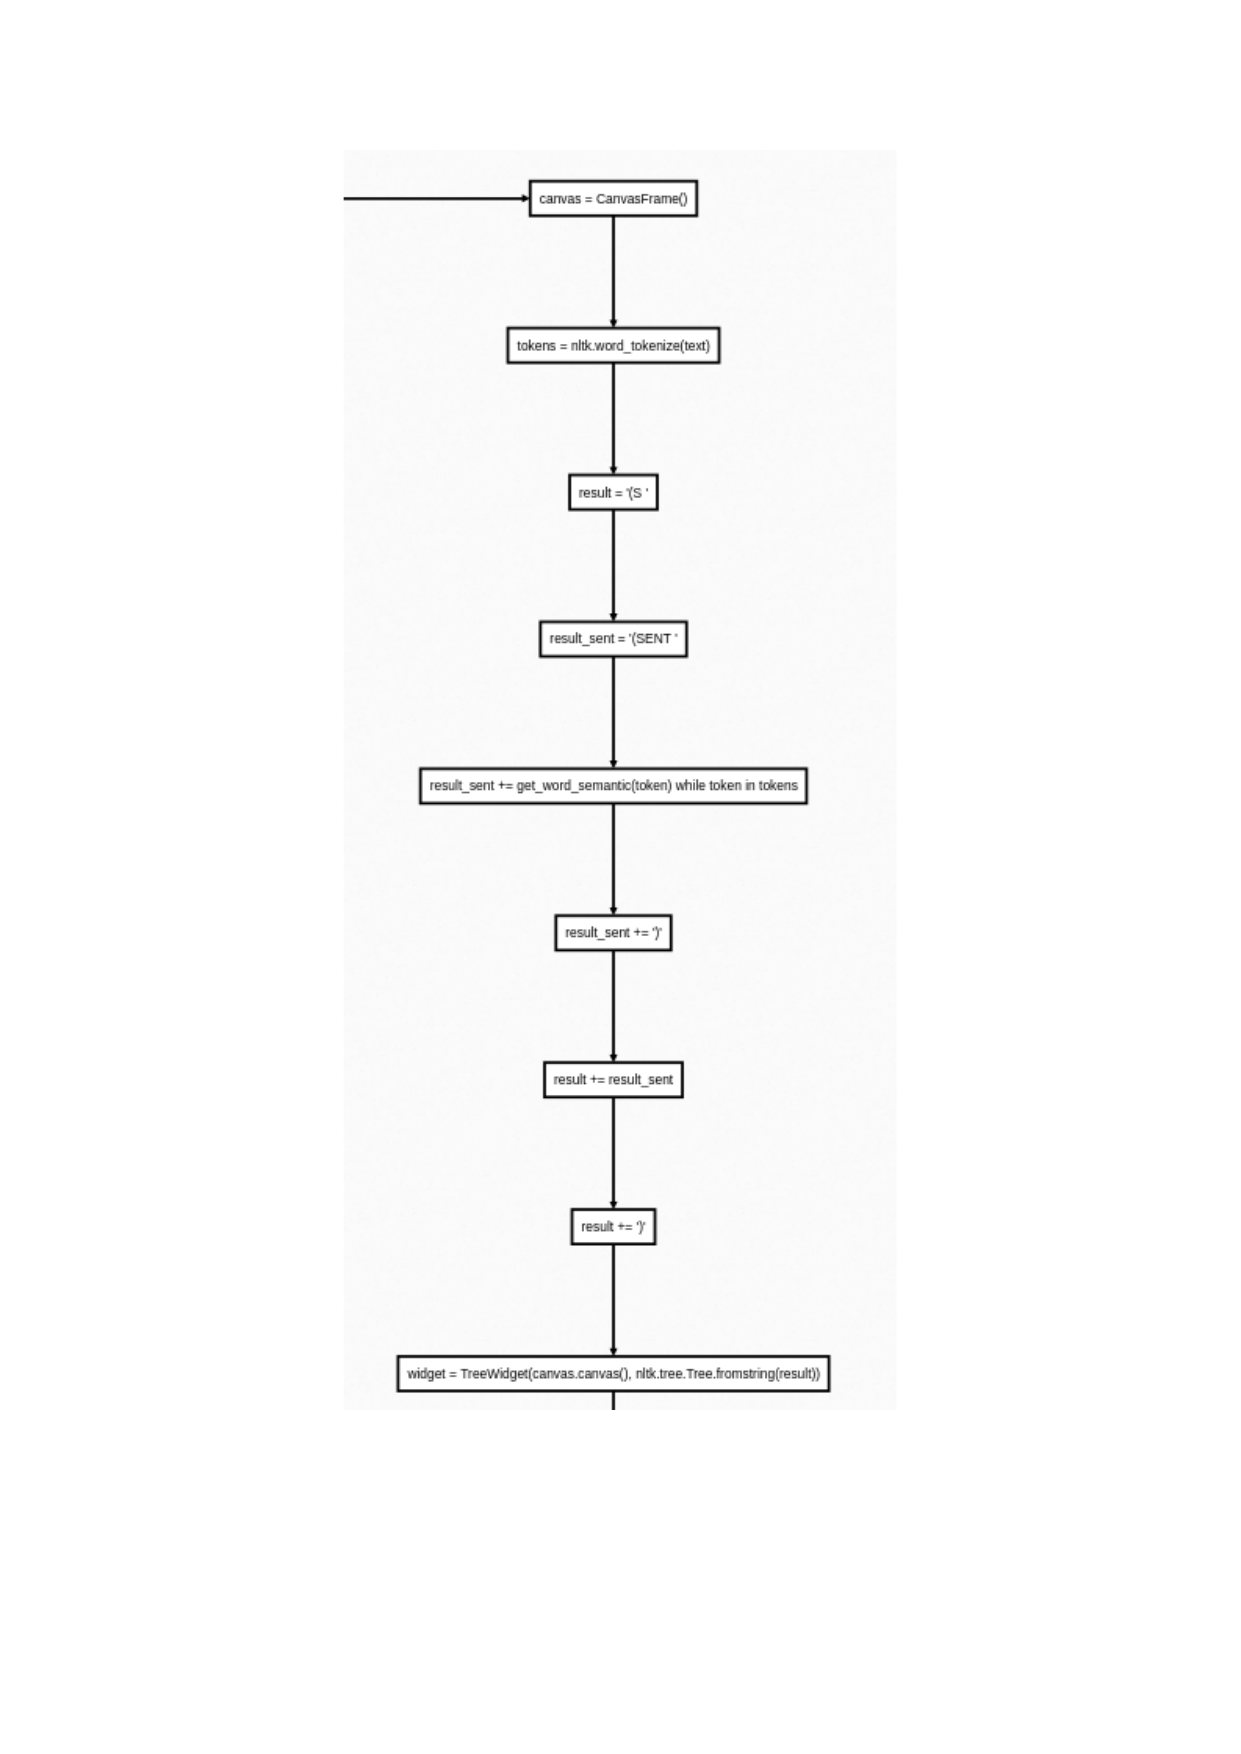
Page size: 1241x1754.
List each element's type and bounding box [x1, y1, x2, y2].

picture [343, 150, 897, 1410]
